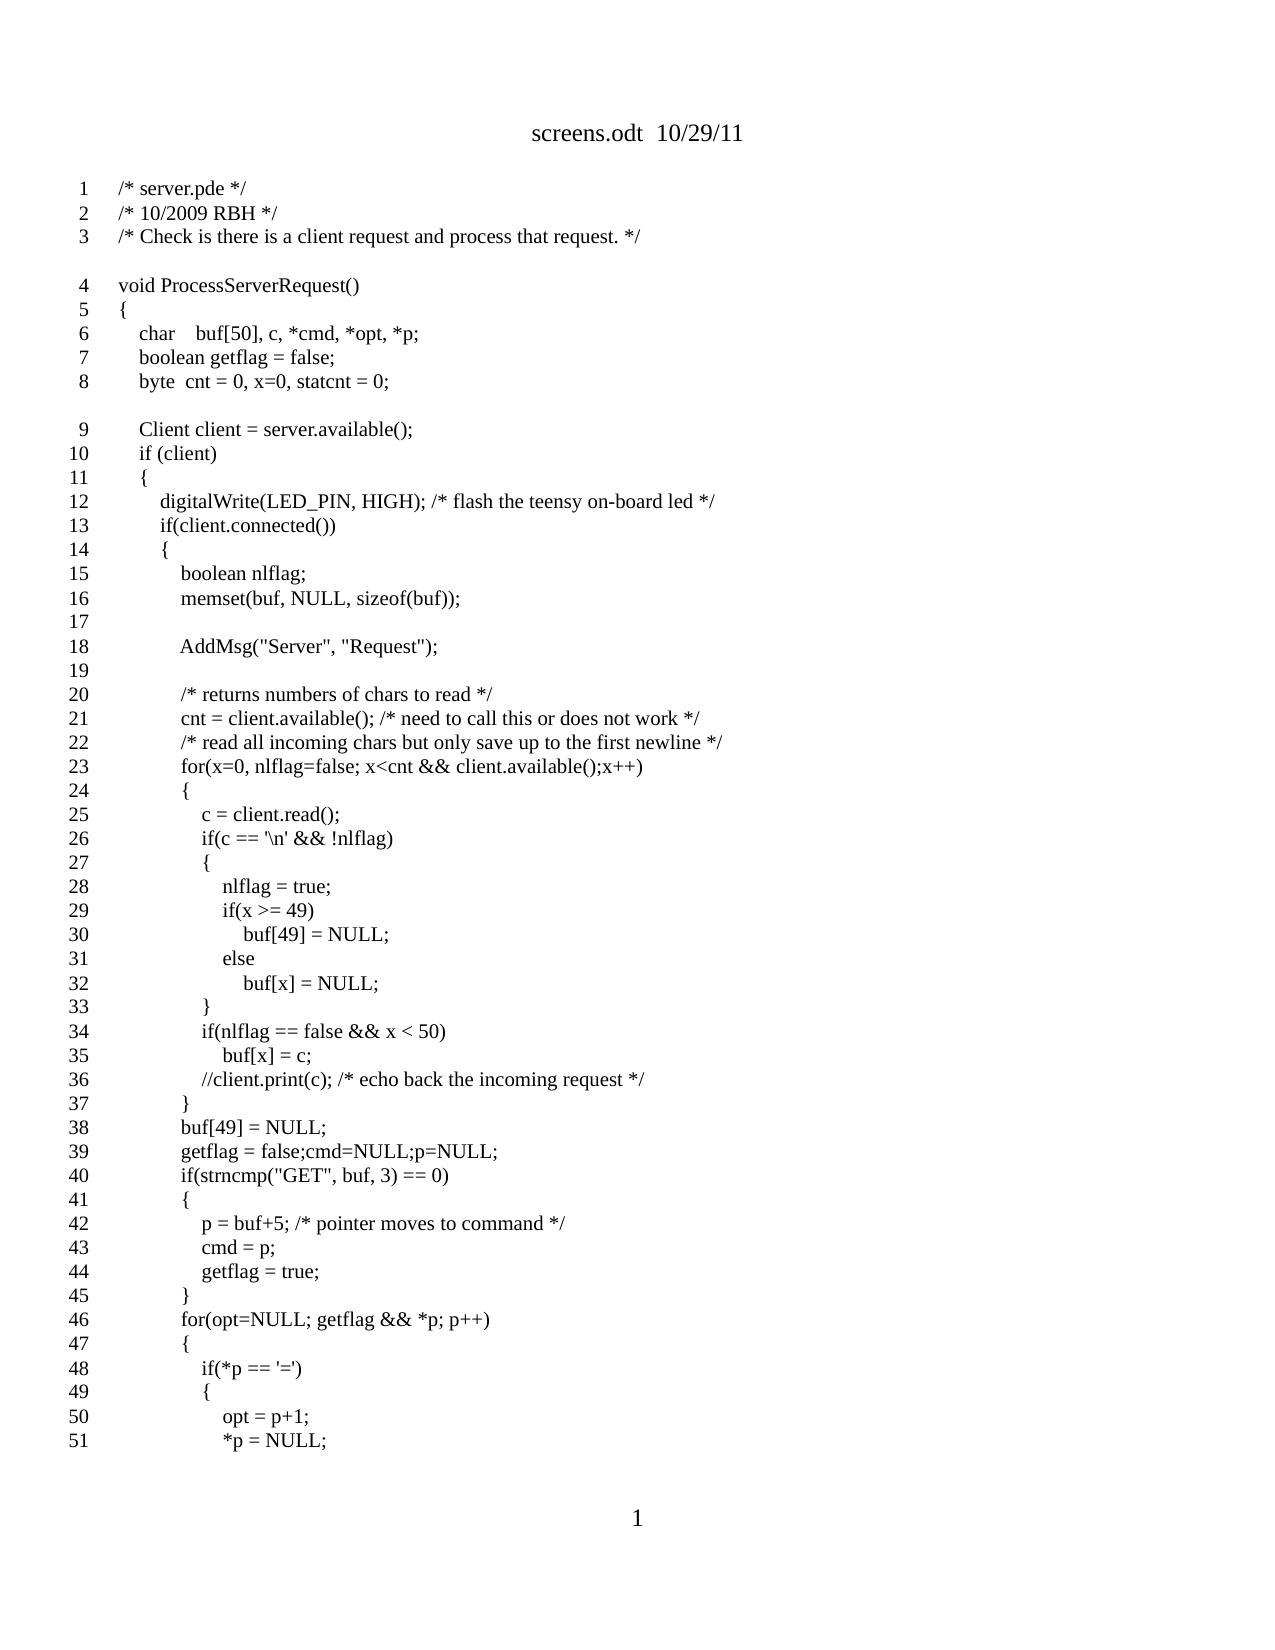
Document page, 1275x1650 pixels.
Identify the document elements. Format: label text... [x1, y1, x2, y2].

text /* 10/2009 RBH */ [118, 200, 1157, 224]
text { [118, 537, 1157, 561]
text void ProcessServerRequest() [118, 273, 1157, 297]
text *p = NULL; [118, 1428, 1157, 1452]
text { [118, 1379, 1157, 1403]
text byte cnt = 0, x=0, statcnt = 0; [118, 369, 1157, 393]
text digitalWrite(LED_PIN, HIGH); /* flash the teensy on-board led */ [118, 489, 1157, 513]
text buf[x] = NULL; [118, 970, 1157, 994]
text } [118, 994, 1157, 1018]
text { [118, 1187, 1157, 1211]
text Client client = server.available(); [118, 417, 1157, 441]
text memset(buf, NULL, sizeof(buf)); [118, 585, 1157, 609]
text nlflag = true; [118, 874, 1157, 898]
text /* Check is there is a client request and process that request. */ [118, 224, 1157, 248]
text if(x >= 49) [118, 898, 1157, 922]
text boolean nlflag; [118, 561, 1157, 585]
text AddMsg("Server", "Request"); [118, 633, 1157, 658]
text if(*p == '=') [118, 1355, 1157, 1379]
text for(opt=NULL; getflag && *p; p++) [118, 1307, 1157, 1331]
text if(nlflag == false && x < 50) [118, 1018, 1157, 1043]
text { [118, 850, 1157, 874]
text c = client.read(); [118, 802, 1157, 826]
text /* returns numbers of chars to read */ [118, 682, 1157, 706]
text opt = p+1; [118, 1403, 1157, 1428]
text /* server.pde */ [118, 176, 1157, 200]
text { [118, 465, 1157, 489]
text { [118, 1331, 1157, 1355]
text buf[49] = NULL; [118, 1115, 1157, 1139]
text boolean getflag = false; [118, 345, 1157, 369]
text } [118, 1091, 1157, 1115]
text buf[x] = c; [118, 1043, 1157, 1067]
text { [118, 297, 1157, 321]
text cnt = client.available(); /* need to call this or does not work */ [118, 706, 1157, 730]
text if (client) [118, 441, 1157, 465]
text getflag = true; [118, 1259, 1157, 1283]
text p = buf+5; /* pointer moves to command */ [118, 1211, 1157, 1235]
text if(strncmp("GET", buf, 3) == 0) [118, 1163, 1157, 1187]
text //client.print(c); /* echo back the incoming request */ [118, 1067, 1157, 1091]
text getflag = false;cmd=NULL;p=NULL; [118, 1139, 1157, 1163]
text { [118, 778, 1157, 802]
text /* read all incoming chars but only save up to the first newline */ [118, 730, 1157, 754]
text buf[49] = NULL; [118, 922, 1157, 946]
text for(x=0, nlflag=false; x<cnt && client.available();x++) [118, 754, 1157, 778]
text } [118, 1283, 1157, 1307]
text cmd = p; [118, 1235, 1157, 1259]
text if(client.connected()) [118, 513, 1157, 537]
text char buf[50], c, *cmd, *opt, *p; [118, 321, 1157, 345]
text if(c == '\n' && !nlflag) [118, 826, 1157, 850]
text else [118, 946, 1157, 970]
